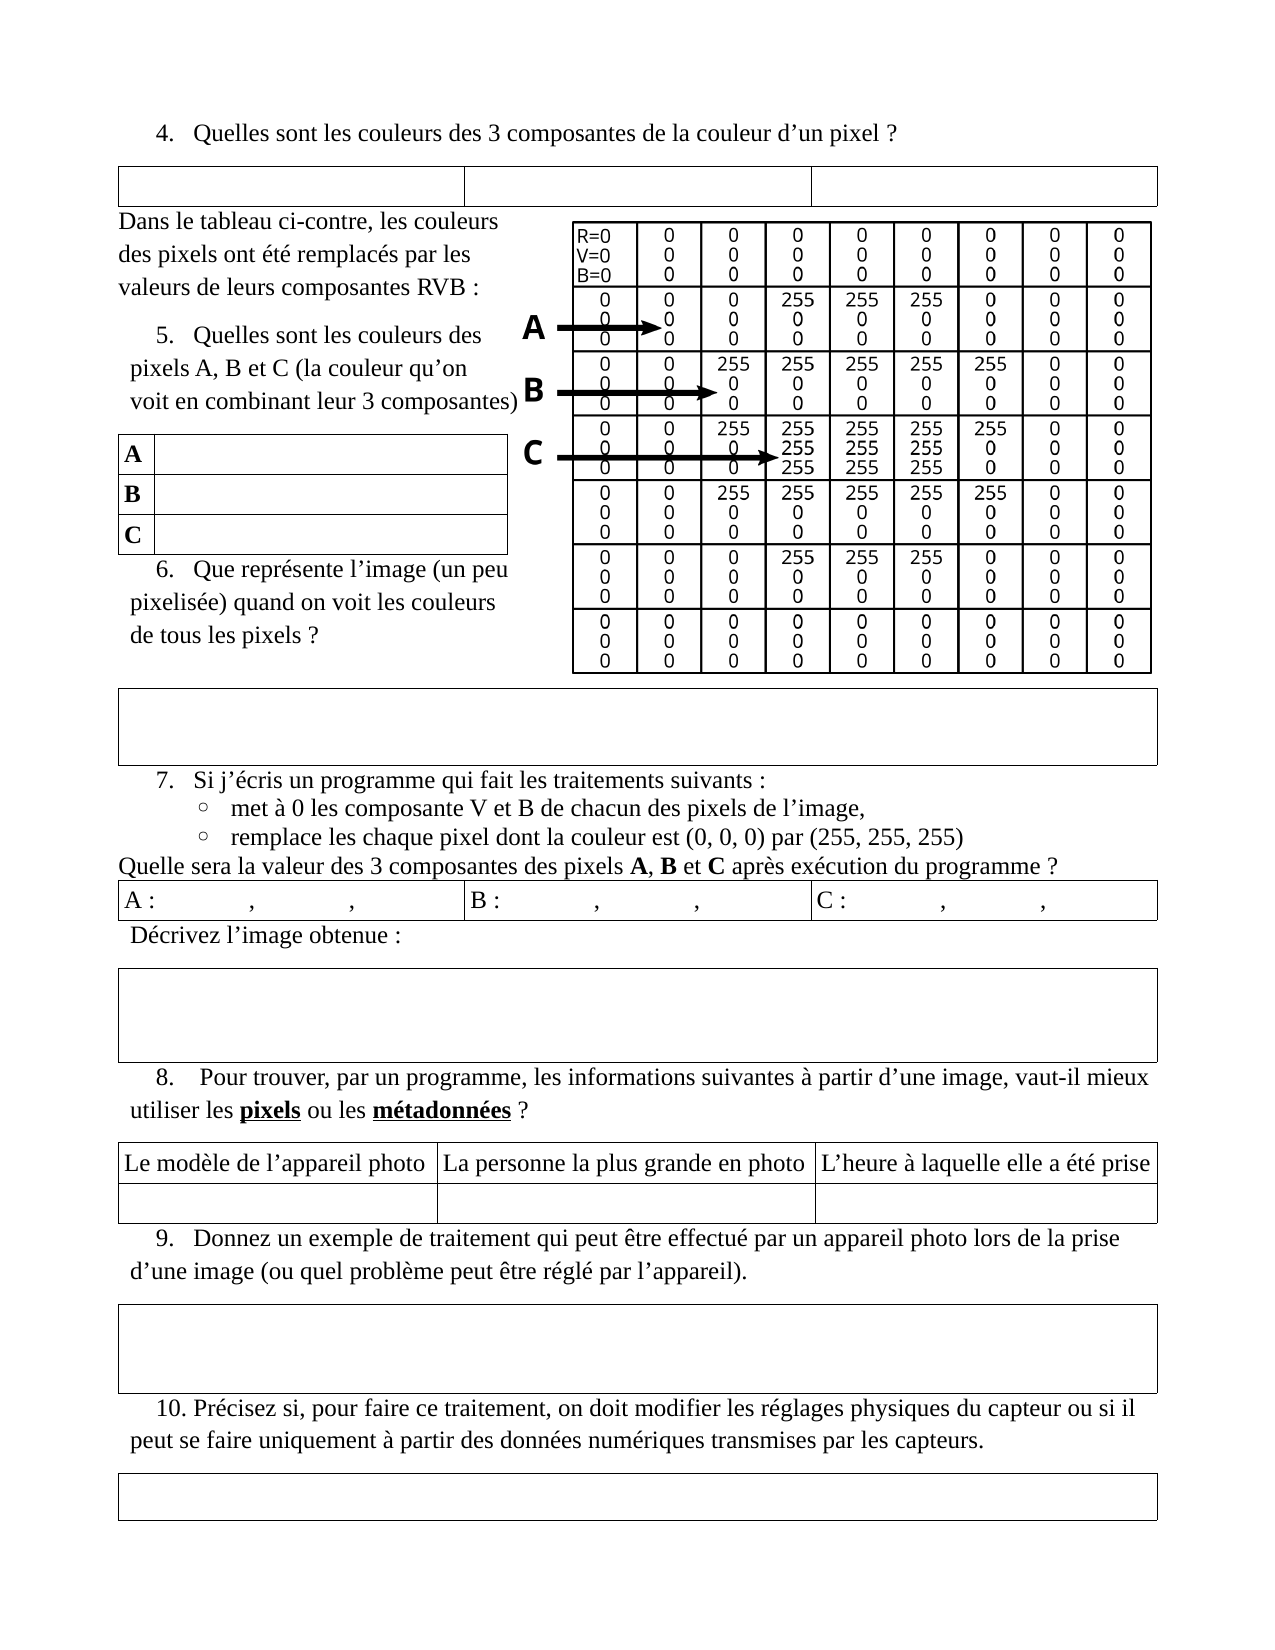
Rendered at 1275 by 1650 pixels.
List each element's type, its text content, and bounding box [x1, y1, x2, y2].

list met à 0 les composante V et B de chacun des pixels de l’image, [193, 793, 1157, 822]
table_header [155, 435, 507, 474]
list remplace les chaque pixel dont la couleur est (0, 0, 0) par (255, 255, 255) [193, 822, 1157, 851]
list Quelles sont les couleurs des 3 composantes de la couleur d’un pixel ? [130, 118, 1157, 147]
list Décrivez l’image obtenue : [130, 921, 1157, 949]
list Que représente l’image (un peu pixelisée) quand on voit les couleurs de tous les pixels ? [130, 554, 522, 649]
table_header [119, 969, 1157, 1062]
table_header B : , , [465, 881, 811, 920]
table_header Le modèle de l’appareil photo [119, 1143, 437, 1183]
list Si j’écris un programme qui fait les traitements suivants : [130, 766, 1157, 793]
list Donnez un exemple de traitement qui peut être effectué par un appareil photo lors de la prise d’une image (ou quel problème peut être réglé par l’appareil). [130, 1224, 1157, 1285]
list Pour trouver, par un programme, les informations suivantes à partir d’une image, vaut-il mieux utiliser les pixels ou les métadonnées ? [130, 1063, 1157, 1123]
picture [522, 221, 1152, 674]
list Précisez si, pour faire ce traitement, on doit modifier les réglages physiques du capteur ou si il peut se faire uniquement à partir des données numériques transmises par les capteurs. [130, 1394, 1157, 1454]
table_header A [119, 435, 154, 474]
table_cell [155, 515, 507, 554]
list Quelles sont les couleurs des pixels A, B et C (la couleur qu’on voit en combinant leur 3 composantes) [130, 320, 522, 414]
text Quelle sera la valeur des 3 composantes des pixels A, B et C après exécution du programme ? [118, 851, 1157, 880]
table_cell [155, 475, 507, 514]
table_header La personne la plus grande en photo [438, 1143, 815, 1183]
table_header A : , , [119, 881, 464, 920]
table_header [119, 689, 1157, 765]
table_header L’heure à laquelle elle a été prise [816, 1143, 1157, 1183]
table_cell [438, 1184, 815, 1223]
table_header [119, 167, 464, 206]
text Dans le tableau ci-contre, les couleurs des pixels ont été remplacés par les valeurs de leurs composantes RVB : [118, 207, 1157, 301]
table_header [812, 167, 1157, 206]
table_header [119, 1305, 1157, 1392]
table_cell B [119, 475, 154, 514]
table_cell [816, 1184, 1157, 1223]
table_cell [119, 1184, 437, 1223]
table_cell C [119, 515, 154, 554]
table_header [119, 1474, 1157, 1520]
table_header [465, 167, 811, 206]
table_header C : , , [812, 881, 1157, 920]
